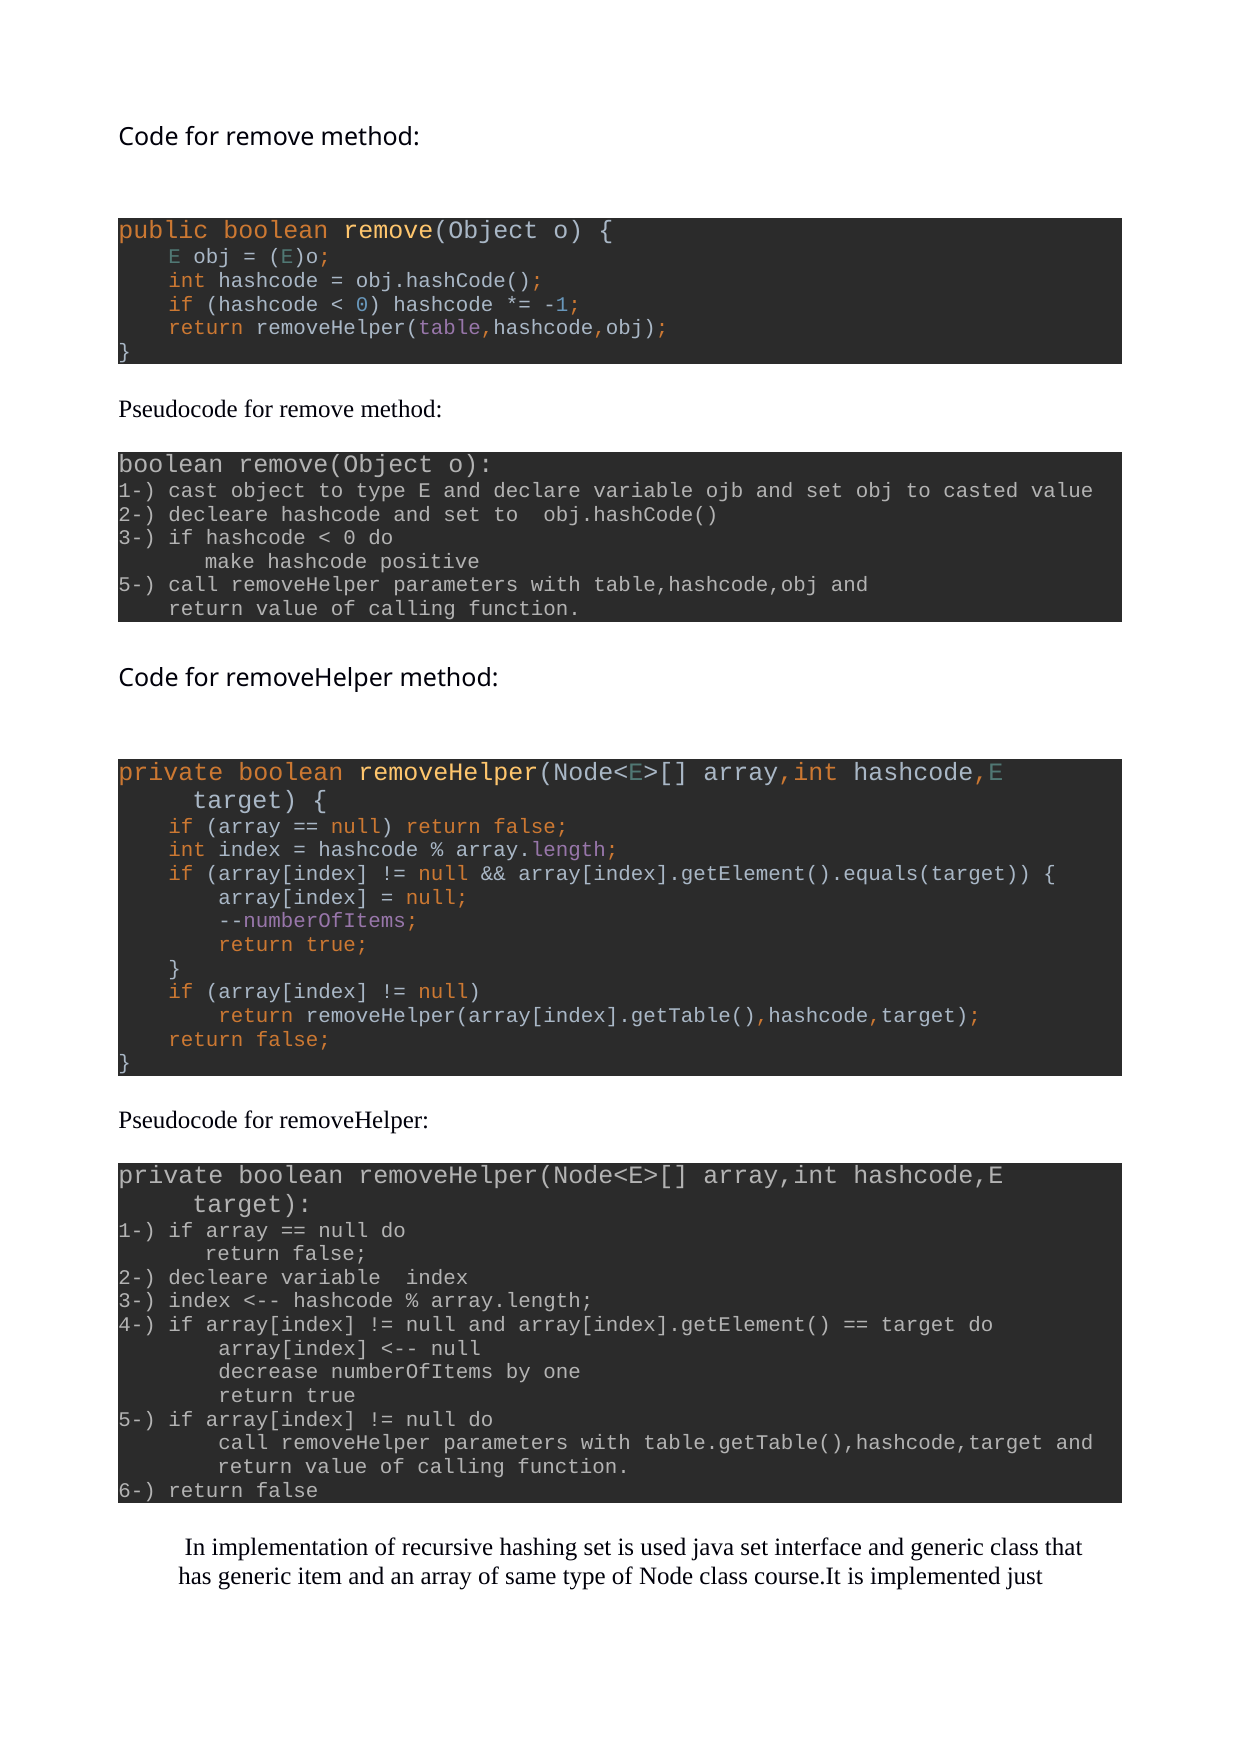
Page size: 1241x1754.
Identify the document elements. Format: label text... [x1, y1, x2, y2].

text } [118, 958, 1122, 981]
text } [118, 341, 1122, 364]
text return true; [118, 934, 1122, 958]
text decrease numberOfItems by one [118, 1361, 1122, 1385]
text int hashcode = obj.hashCode(); [118, 270, 1122, 294]
text return removeHelper(array[index].getTable(),hashcode,target); [118, 1005, 1122, 1029]
text --numberOfItems; [118, 910, 1122, 934]
text make hashcode positive [118, 551, 1122, 574]
text 2-) decleare variable index [118, 1267, 1122, 1291]
text return false; [118, 1243, 1122, 1267]
text array[index] = null; [118, 887, 1122, 910]
text 5-) if array[index] != null do [118, 1409, 1122, 1432]
text public boolean remove(Object o) { [118, 218, 1122, 246]
text if (array[index] != null && array[index].getElement().equals(target)) { [118, 863, 1122, 887]
text 4-) if array[index] != null and array[index].getElement() == target do [118, 1314, 1122, 1338]
text call removeHelper parameters with table.getTable(),hashcode,target and [118, 1432, 1122, 1456]
text boolean remove(Object o): [118, 452, 1122, 480]
text Pseudocode for removeHelper: [118, 1105, 1122, 1134]
text 1-) if array == null do [118, 1219, 1122, 1243]
text return value of calling function. [118, 1456, 1122, 1480]
text int index = hashcode % array.length; [118, 839, 1122, 863]
text private boolean removeHelper(Node<E>[] array,int hashcode,E target) { [118, 759, 1122, 816]
text if (array[index] != null) [118, 981, 1122, 1005]
subtitle Code for remove method: [118, 118, 1122, 152]
text Pseudocode for remove method: [118, 394, 1122, 423]
text array[index] <-- null [118, 1338, 1122, 1361]
text E obj = (E)o; [118, 246, 1122, 270]
text if (array == null) return false; [118, 816, 1122, 839]
list In implementation of recursive hashing set is used java set interface and generic class that has generic item and an array of same type of Node class course.It is implemented just [118, 1532, 1122, 1589]
text 3-) index <-- hashcode % array.length; [118, 1291, 1122, 1314]
text private boolean removeHelper(Node<E>[] array,int hashcode,E target): [118, 1163, 1122, 1219]
text 6-) return false [118, 1480, 1122, 1503]
text 5-) call removeHelper parameters with table,hashcode,obj and [118, 574, 1122, 598]
text } [118, 1052, 1122, 1076]
text 1-) cast object to type E and declare variable ojb and set obj to casted value [118, 480, 1122, 503]
text 3-) if hashcode < 0 do [118, 527, 1122, 551]
text return removeHelper(table,hashcode,obj); [118, 317, 1122, 341]
text 2-) decleare hashcode and set to obj.hashCode() [118, 503, 1122, 527]
text return value of calling function. [118, 598, 1122, 622]
text return false; [118, 1029, 1122, 1052]
subtitle Code for removeHelper method: [118, 659, 1122, 693]
text if (hashcode < 0) hashcode *= -1; [118, 294, 1122, 317]
text return true [118, 1385, 1122, 1409]
